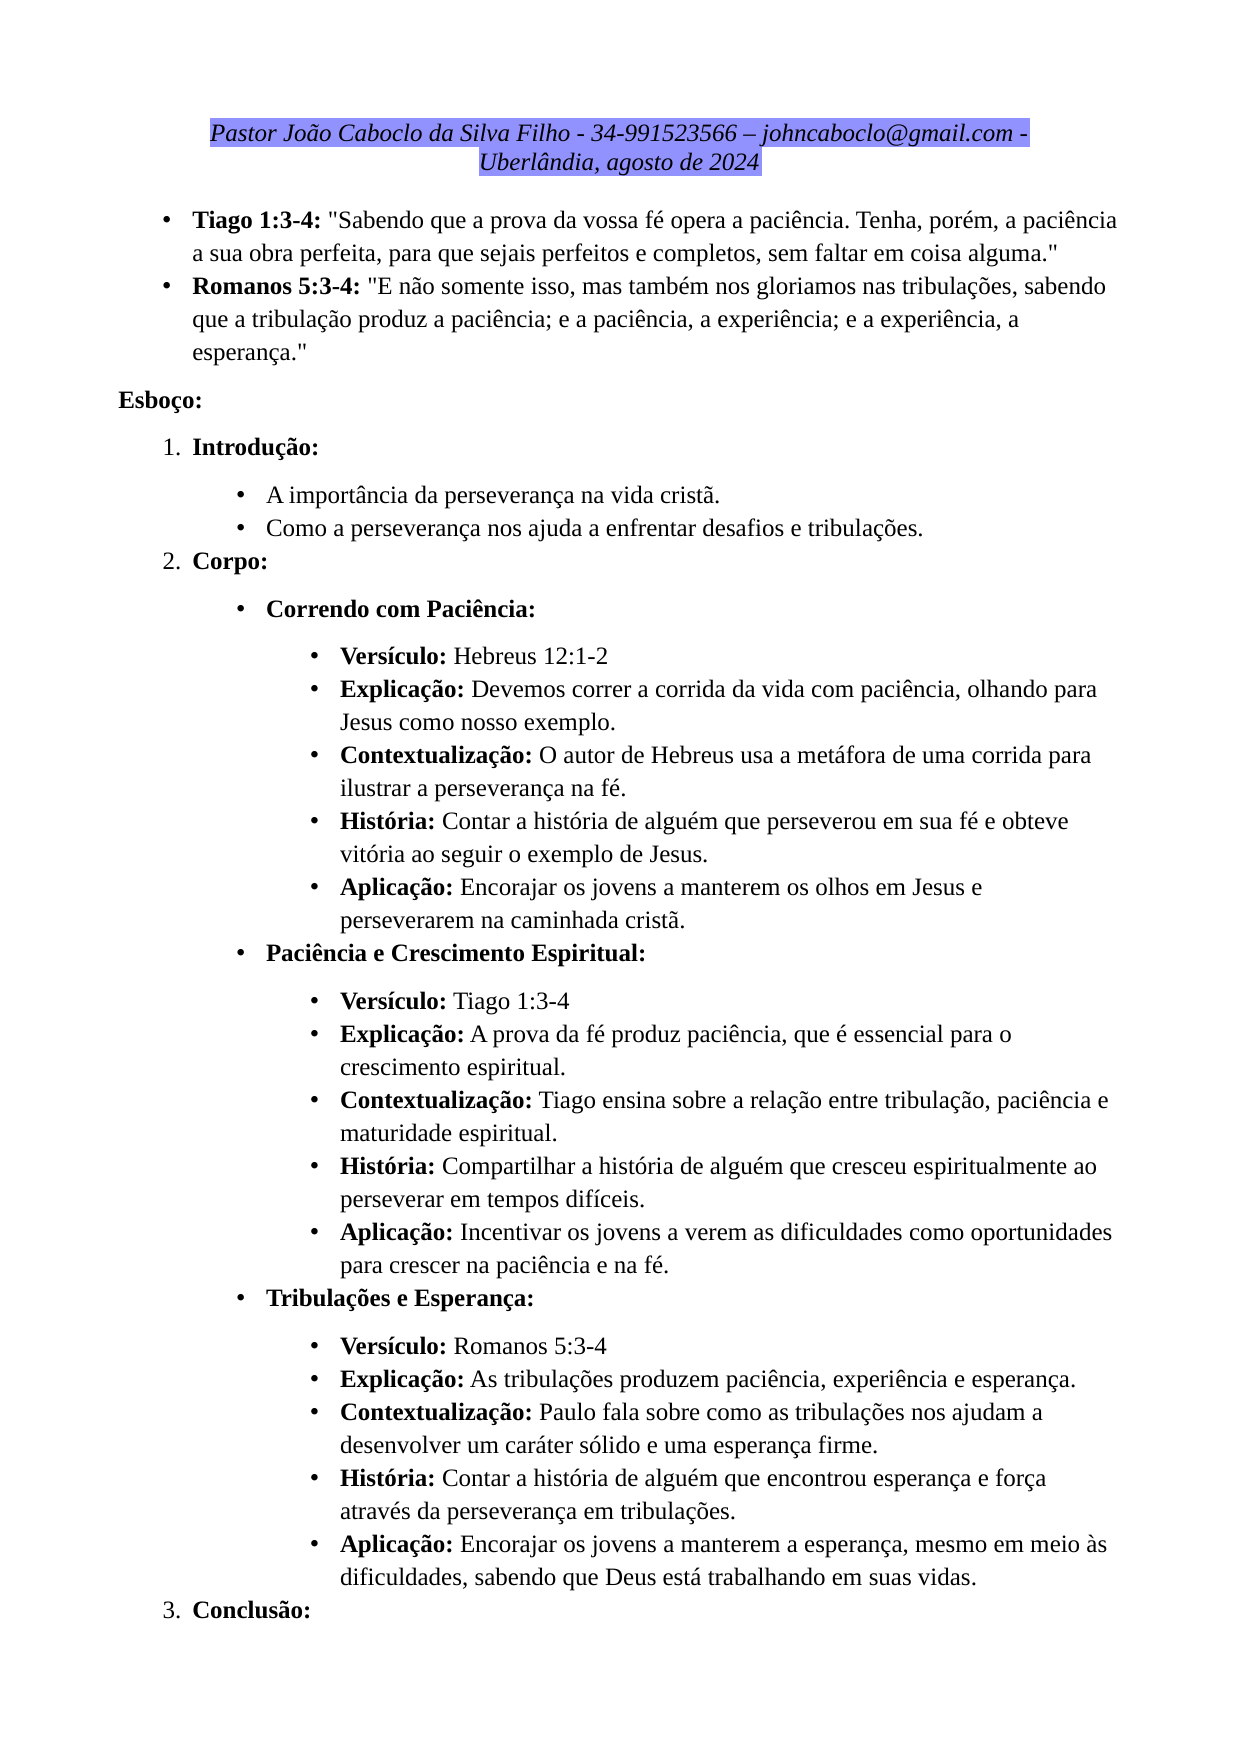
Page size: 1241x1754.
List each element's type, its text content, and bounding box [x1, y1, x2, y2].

list Versículo: Tiago 1:3-4 [310, 986, 1122, 1015]
list Tribulações e Esperança: [236, 1283, 1122, 1312]
list Versículo: Romanos 5:3-4 [310, 1331, 1122, 1359]
list Versículo: Hebreus 12:1-2 [310, 641, 1122, 670]
list Aplicação: Encorajar os jovens a manterem os olhos em Jesus e perseverarem na caminhada cristã. [310, 872, 1122, 934]
list Aplicação: Encorajar os jovens a manterem a esperança, mesmo em meio às dificuldades, sabendo que Deus está trabalhando em suas vidas. [310, 1529, 1122, 1591]
list Correndo com Paciência: [236, 594, 1122, 622]
list Explicação: As tribulações produzem paciência, experiência e esperança. [310, 1364, 1122, 1393]
list Contextualização: Paulo fala sobre como as tribulações nos ajudam a desenvolver um caráter sólido e uma esperança firme. [310, 1397, 1122, 1459]
list Tiago 1:3-4: "Sabendo que a prova da vossa fé opera a paciência. Tenha, porém, a paciência a sua obra perfeita, para que sejais perfeitos e completos, sem faltar em coisa alguma." [162, 205, 1122, 267]
text Esboço: [118, 385, 1122, 413]
list Explicação: Devemos correr a corrida da vida com paciência, olhando para Jesus como nosso exemplo. [310, 674, 1122, 736]
list Introdução: [162, 432, 1122, 461]
list História: Contar a história de alguém que perseverou em sua fé e obteve vitória ao seguir o exemplo de Jesus. [310, 806, 1122, 868]
list Conclusão: [162, 1595, 1122, 1624]
list A importância da perseverança na vida cristã. [236, 480, 1122, 509]
list Aplicação: Incentivar os jovens a verem as dificuldades como oportunidades para crescer na paciência e na fé. [310, 1217, 1122, 1279]
list Paciência e Crescimento Espiritual: [236, 938, 1122, 967]
list Contextualização: O autor de Hebreus usa a metáfora de uma corrida para ilustrar a perseverança na fé. [310, 740, 1122, 802]
list Romanos 5:3-4: "E não somente isso, mas também nos gloriamos nas tribulações, sabendo que a tribulação produz a paciência; e a paciência, a experiência; e a experiência, a esperança." [162, 271, 1122, 366]
list Corpo: [162, 546, 1122, 575]
list Como a perseverança nos ajuda a enfrentar desafios e tribulações. [236, 513, 1122, 542]
list Explicação: A prova da fé produz paciência, que é essencial para o crescimento espiritual. [310, 1019, 1122, 1081]
list História: Compartilhar a história de alguém que cresceu espiritualmente ao perseverar em tempos difíceis. [310, 1151, 1122, 1213]
list História: Contar a história de alguém que encontrou esperança e força através da perseverança em tribulações. [310, 1463, 1122, 1525]
list Contextualização: Tiago ensina sobre a relação entre tribulação, paciência e maturidade espiritual. [310, 1085, 1122, 1147]
